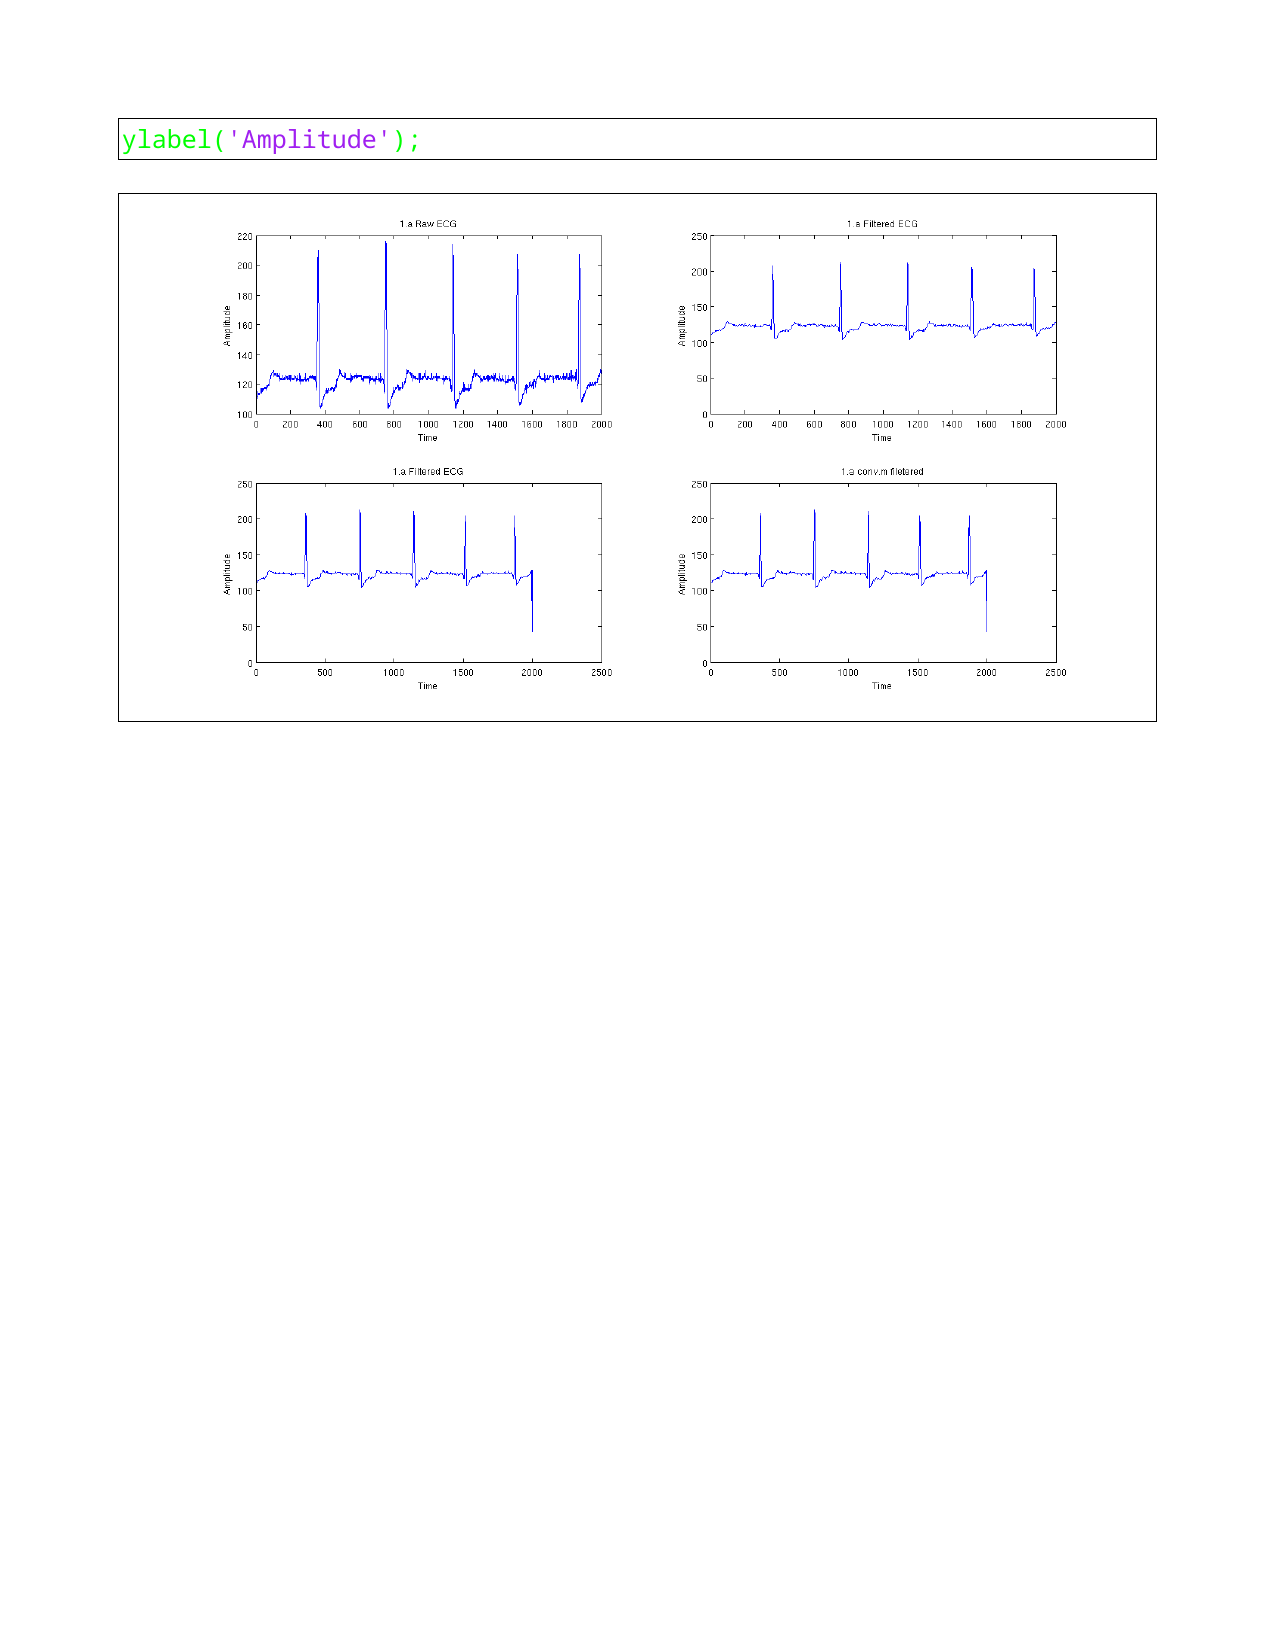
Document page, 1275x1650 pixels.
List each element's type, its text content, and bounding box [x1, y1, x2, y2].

picture [121, 196, 1154, 719]
text ylabel('Amplitude'); [119, 119, 1156, 159]
